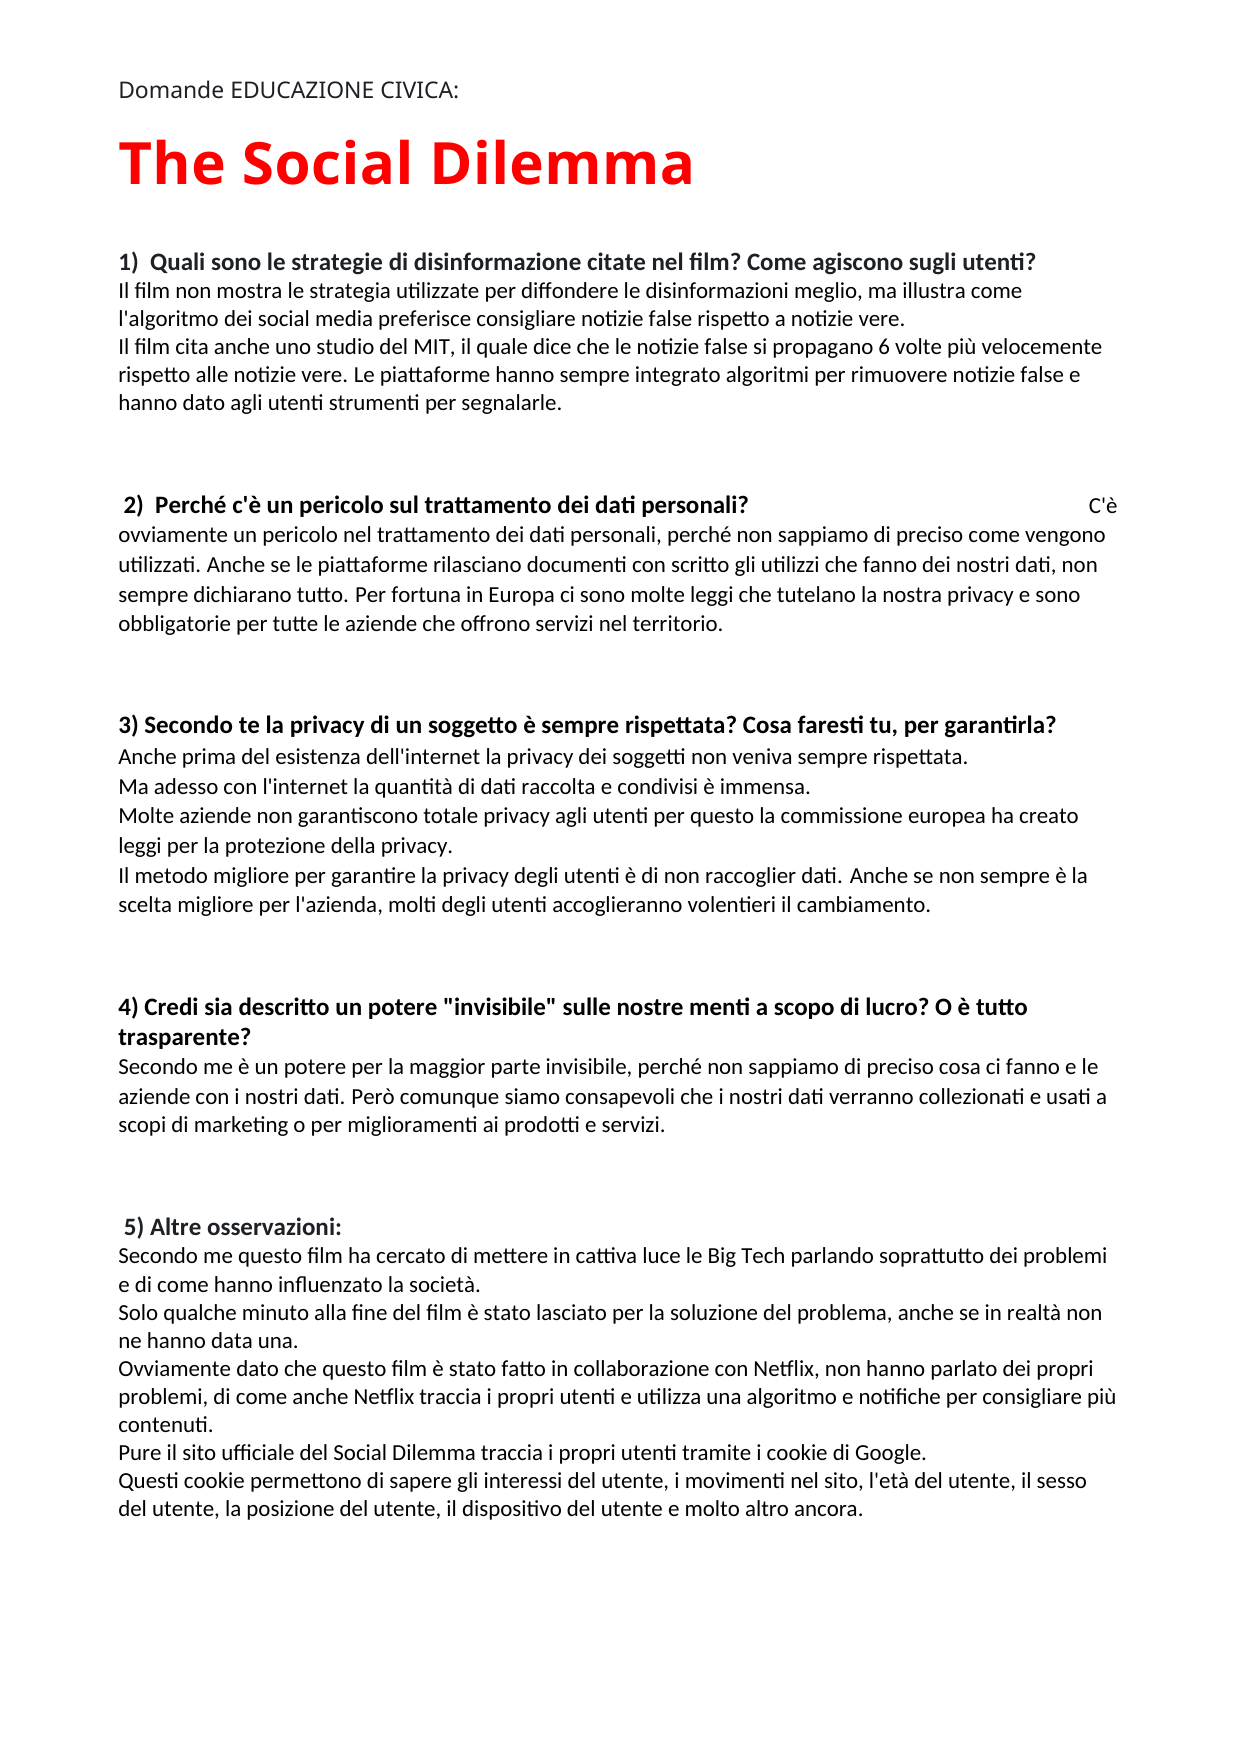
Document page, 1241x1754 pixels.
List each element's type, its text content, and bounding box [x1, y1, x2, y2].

text 1) Quali sono le strategie di disinformazione citate nel film? Come agiscono sugli utenti? Il film non mostra le strategia utilizzate per diffondere le disinformazioni meglio, ma illustra come l'algoritmo dei social media preferisce consigliare notizie false rispetto a notizie vere. Il film cita anche uno studio del MIT, il quale dice che le notizie false si propagano 6 volte più velocemente rispetto alle notizie vere. Le piattaforme hanno sempre integrato algoritmi per rimuovere notizie false e hanno dato agli utenti strumenti per segnalarle. [118, 246, 1122, 416]
text 4) Credi sia descritto un potere "invisibile" sulle nostre menti a scopo di lucro? O è tutto trasparente? Secondo me è un potere per la maggior parte invisibile, perché non sappiamo di preciso cosa ci fanno e le aziende con i nostri dati. Però comunque siamo consapevoli che i nostri dati verranno collezionati e usati a scopi di marketing o per miglioramenti ai prodotti e servizi. [118, 991, 1122, 1138]
text Pure il sito ufficiale del Social Dilemma traccia i propri utenti tramite i cookie di Google. [118, 1438, 1122, 1466]
text Secondo me questo film ha cercato di mettere in cattiva luce le Big Tech parlando soprattutto dei problemi e di come hanno influenzato la società. [118, 1242, 1122, 1298]
text Ovviamente dato che questo film è stato fatto in collaborazione con Netflix, non hanno parlato dei propri problemi, di come anche Netflix traccia i propri utenti e utilizza una algoritmo e notifiche per consigliare più contenuti. [118, 1354, 1122, 1438]
text 3) Secondo te la privacy di un soggetto è sempre rispettata? Cosa faresti tu, per garantirla? Anche prima del esistenza dell'internet la privacy dei soggetti non veniva sempre rispettata. Ma adesso con l'internet la quantità di dati raccolta e condivisi è immensa. Molte aziende non garantiscono totale privacy agli utenti per questo la commissione europea ha creato leggi per la protezione della privacy. Il metodo migliore per garantire la privacy degli utenti è di non raccoglier dati. Anche se non sempre è la scelta migliore per l'azienda, molti degli utenti accoglieranno volentieri il cambiamento. [118, 709, 1122, 918]
text Solo qualche minuto alla fine del film è stato lasciato per la soluzione del problema, anche se in realtà non ne hanno data una. [118, 1298, 1122, 1354]
text 2) Perché c'è un pericolo sul trattamento dei dati personali? C'è ovviamente un pericolo nel trattamento dei dati personali, perché non sappiamo di preciso come vengono utilizzati. Anche se le piattaforme rilasciano documenti con scritto gli utilizzi che fanno dei nostri dati, non sempre dichiarano tutto. Per fortuna in Europa ci sono molte leggi che tutelano la nostra privacy e sono obbligatorie per tutte le aziende che offrono servizi nel territorio. [118, 489, 1122, 637]
text 5) Altre osservazioni: [118, 1211, 1122, 1242]
text Questi cookie permettono di sapere gli interessi del utente, i movimenti nel sito, l'età del utente, il sesso del utente, la posizione del utente, il dispositivo del utente e molto altro ancora. [118, 1466, 1122, 1522]
